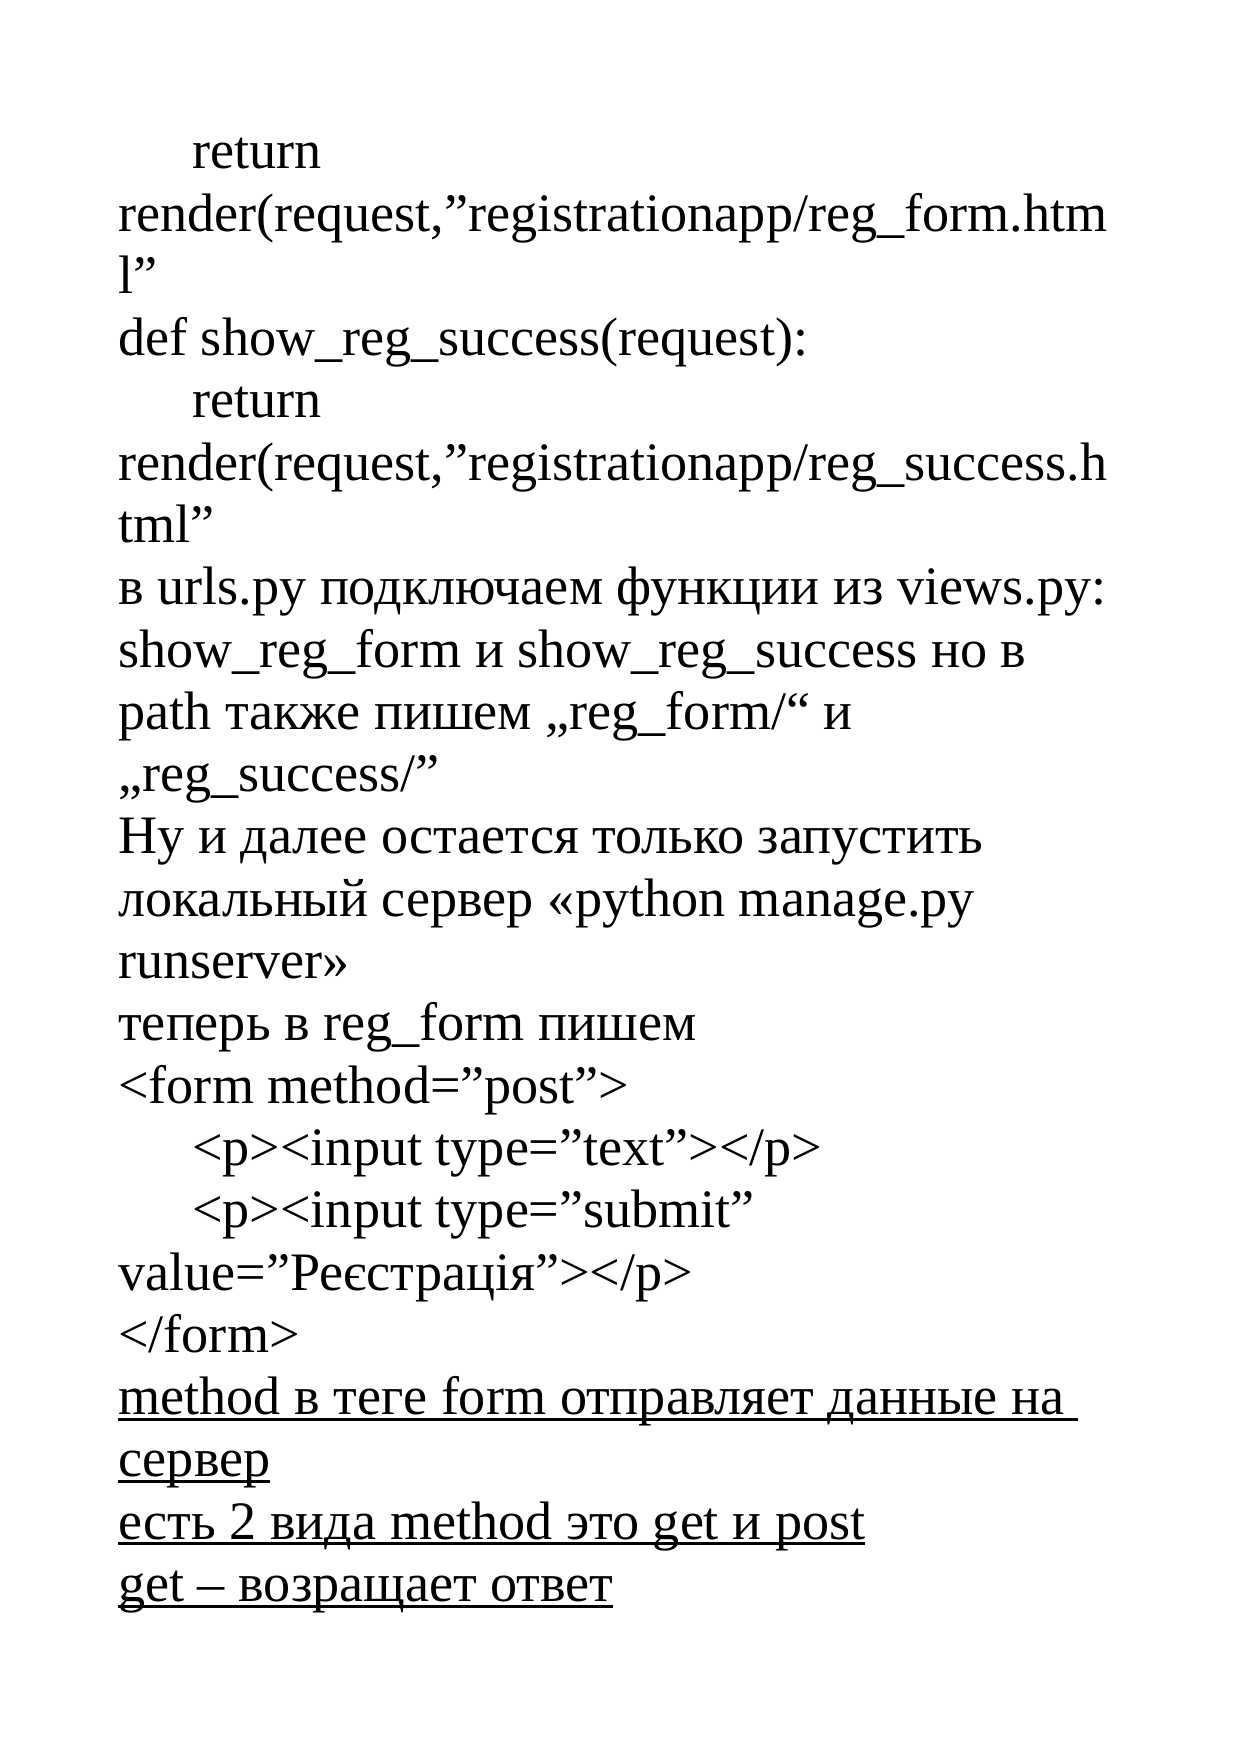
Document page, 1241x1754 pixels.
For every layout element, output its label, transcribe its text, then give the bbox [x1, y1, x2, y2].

text Ну и далее остается только запустить локальный сервер «python manage.py runserver» [118, 803, 1122, 990]
text <p><input type=”submit” value=”Реєстрація”></p> [118, 1177, 1122, 1302]
text </form> [118, 1302, 1122, 1364]
text method в теге form отправляет данные на сервер [118, 1364, 1122, 1488]
text <form method=”post”> [118, 1052, 1122, 1115]
text return render(request,”registrationapp/reg_success.html” [118, 367, 1122, 554]
text теперь в reg_form пишем [118, 990, 1122, 1052]
text return render(request,”registrationapp/reg_form.html” [118, 118, 1122, 305]
text есть 2 вида method это get и post [118, 1488, 1122, 1551]
text в urls.py подключаем функции из views.py: show_reg_form и show_reg_success но в path также пишем „reg_form/“ и „reg_success/” [118, 554, 1122, 803]
text def show_reg_success(request): [118, 305, 1122, 367]
text <p><input type=”text”></p> [118, 1115, 1122, 1177]
text get – возращает ответ [118, 1551, 1122, 1613]
